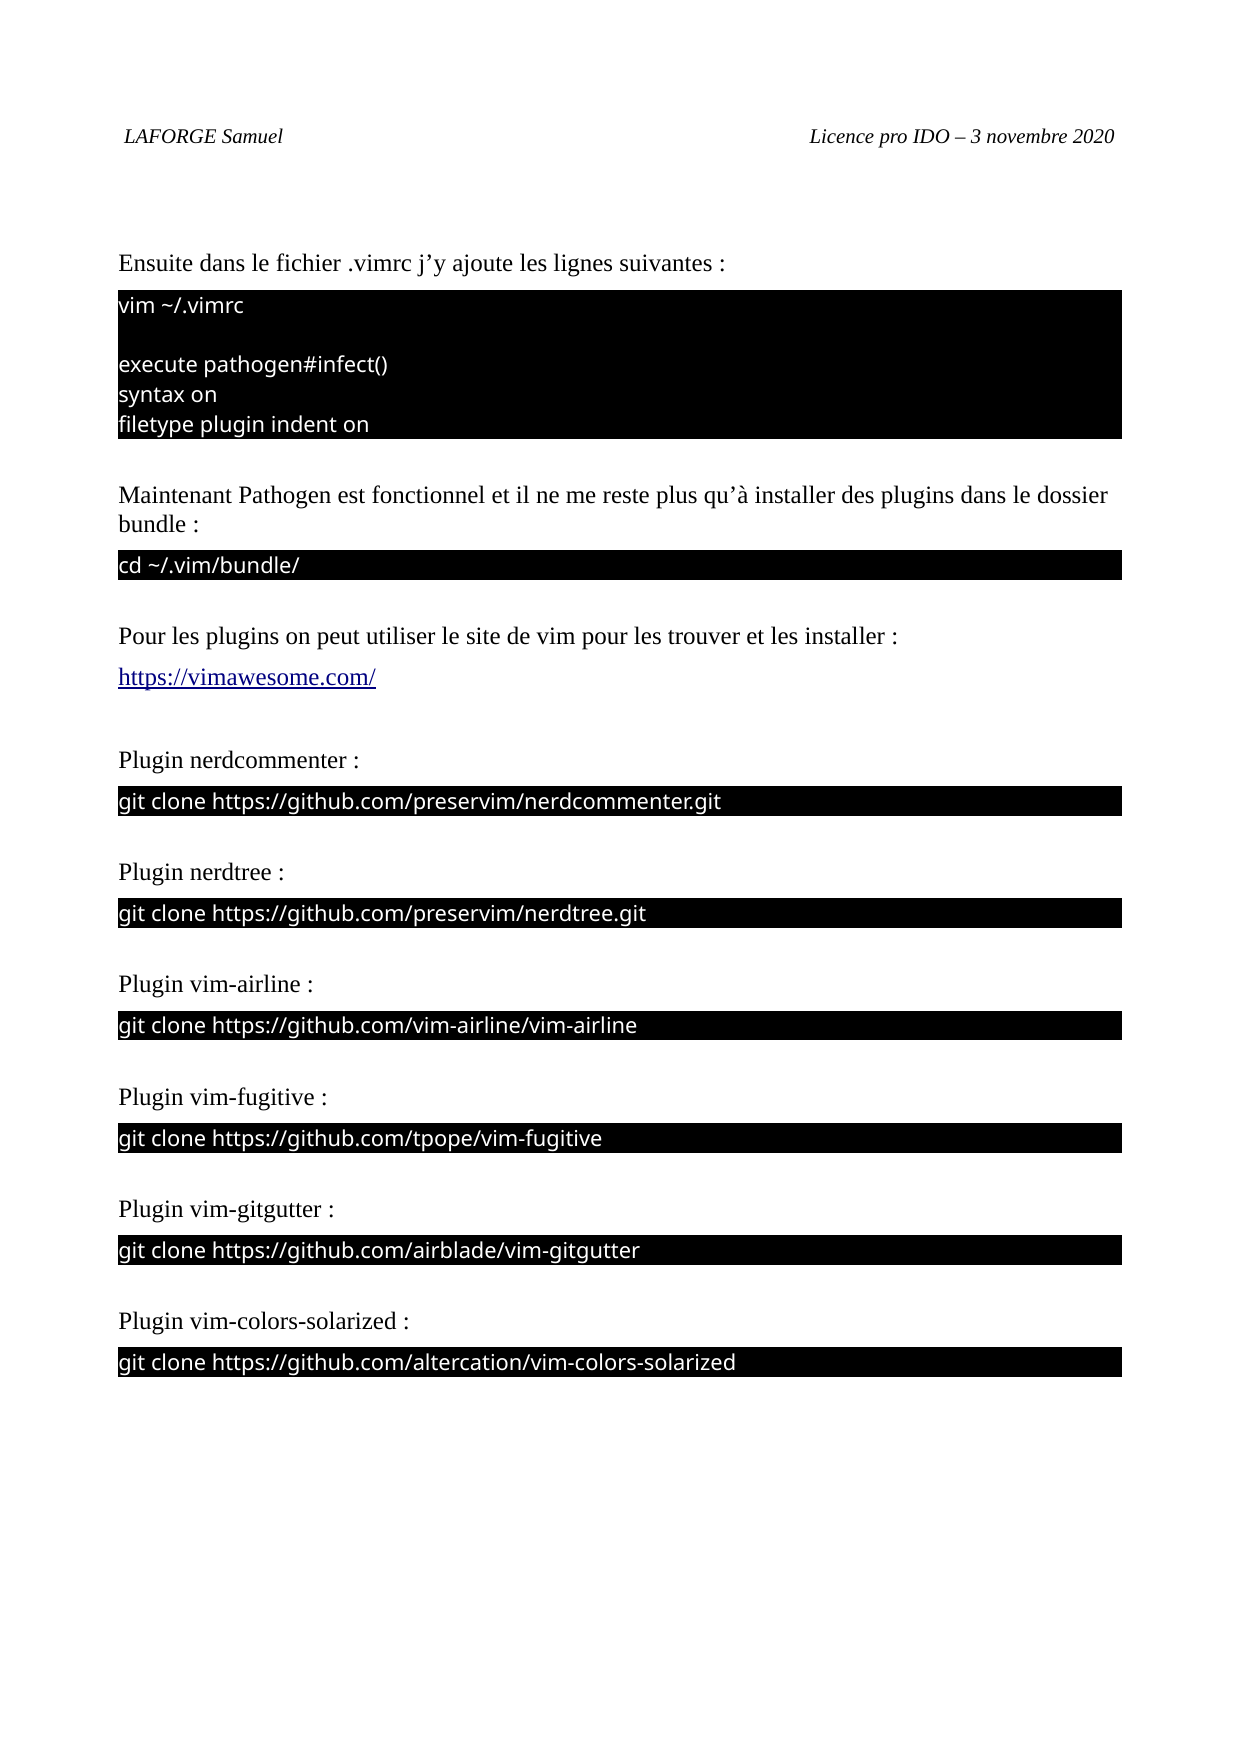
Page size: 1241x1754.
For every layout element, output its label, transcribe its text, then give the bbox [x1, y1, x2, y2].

text git clone https://github.com/vim-airline/vim-airline [118, 1011, 1122, 1040]
text git clone https://github.com/preservim/nerdcommenter.git [118, 786, 1122, 816]
text syntax on [118, 379, 1122, 409]
text git clone https://github.com/preservim/nerdtree.git [118, 898, 1122, 928]
text execute pathogen#infect() [118, 349, 1122, 379]
text git clone https://github.com/altercation/vim-colors-solarized [118, 1347, 1122, 1377]
text cd ~/.vim/bundle/ [118, 550, 1122, 580]
text git clone https://github.com/airblade/vim-gitgutter [118, 1235, 1122, 1265]
text filetype plugin indent on [118, 409, 1122, 439]
text Plugin nerdcommenter : [118, 745, 1122, 773]
text Plugin vim-gitgutter : [118, 1194, 1122, 1223]
text vim ~/.vimrc [118, 290, 1122, 319]
text Plugin nerdtree : [118, 857, 1122, 886]
text Ensuite dans le fichier .vimrc j’y ajoute les lignes suivantes : [118, 248, 1122, 277]
text Plugin vim-airline : [118, 969, 1122, 998]
text Pour les plugins on peut utiliser le site de vim pour les trouver et les installer : [118, 621, 1122, 650]
text git clone https://github.com/tpope/vim-fugitive [118, 1123, 1122, 1153]
text Plugin vim-fugitive : [118, 1082, 1122, 1110]
text Maintenant Pathogen est fonctionnel et il ne me reste plus qu’à installer des plugins dans le dossier bundle : [118, 480, 1122, 537]
text Plugin vim-colors-solarized : [118, 1306, 1122, 1335]
text https://vimawesome.com/ [118, 662, 1122, 691]
